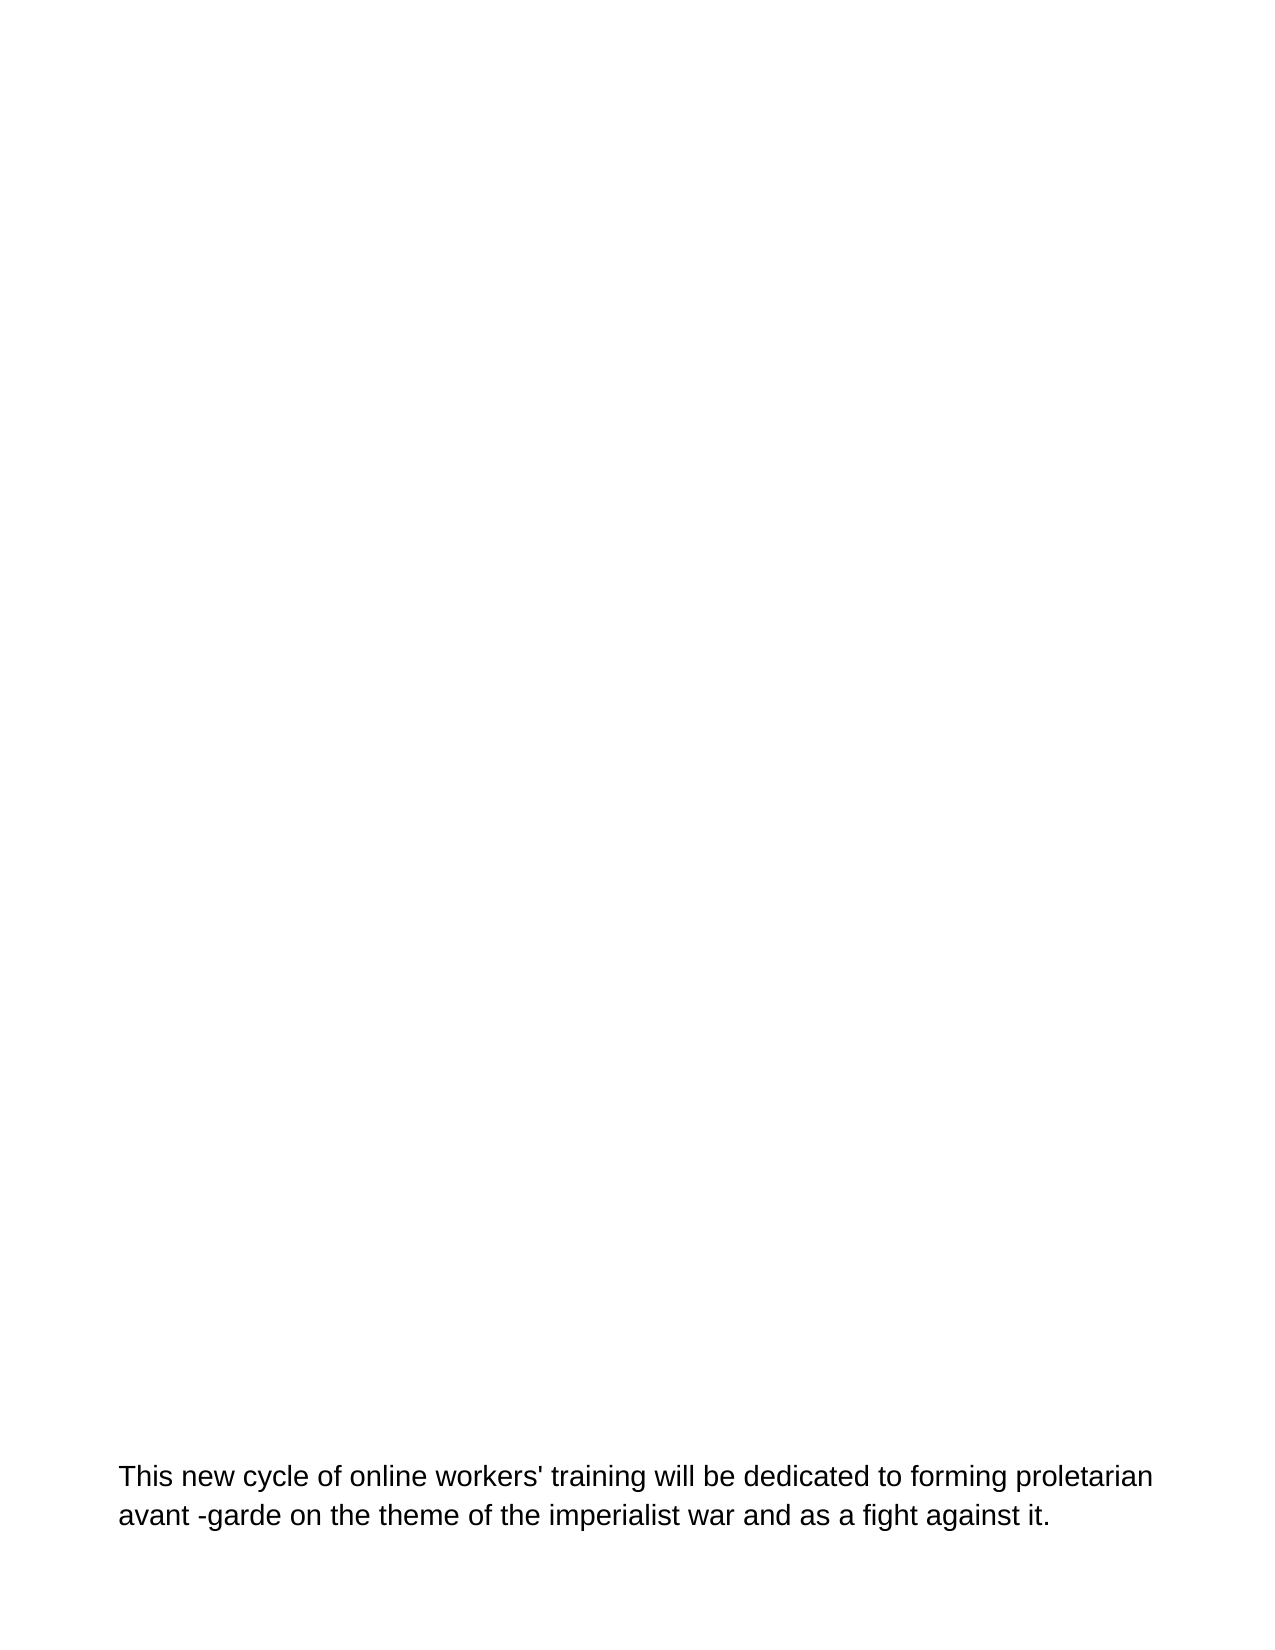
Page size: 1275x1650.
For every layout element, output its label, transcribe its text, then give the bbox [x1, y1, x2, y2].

text This new cycle of online workers' training will be dedicated to forming proletarian avant -garde on the theme of the imperialist war and as a fight against it. [118, 118, 1157, 1531]
